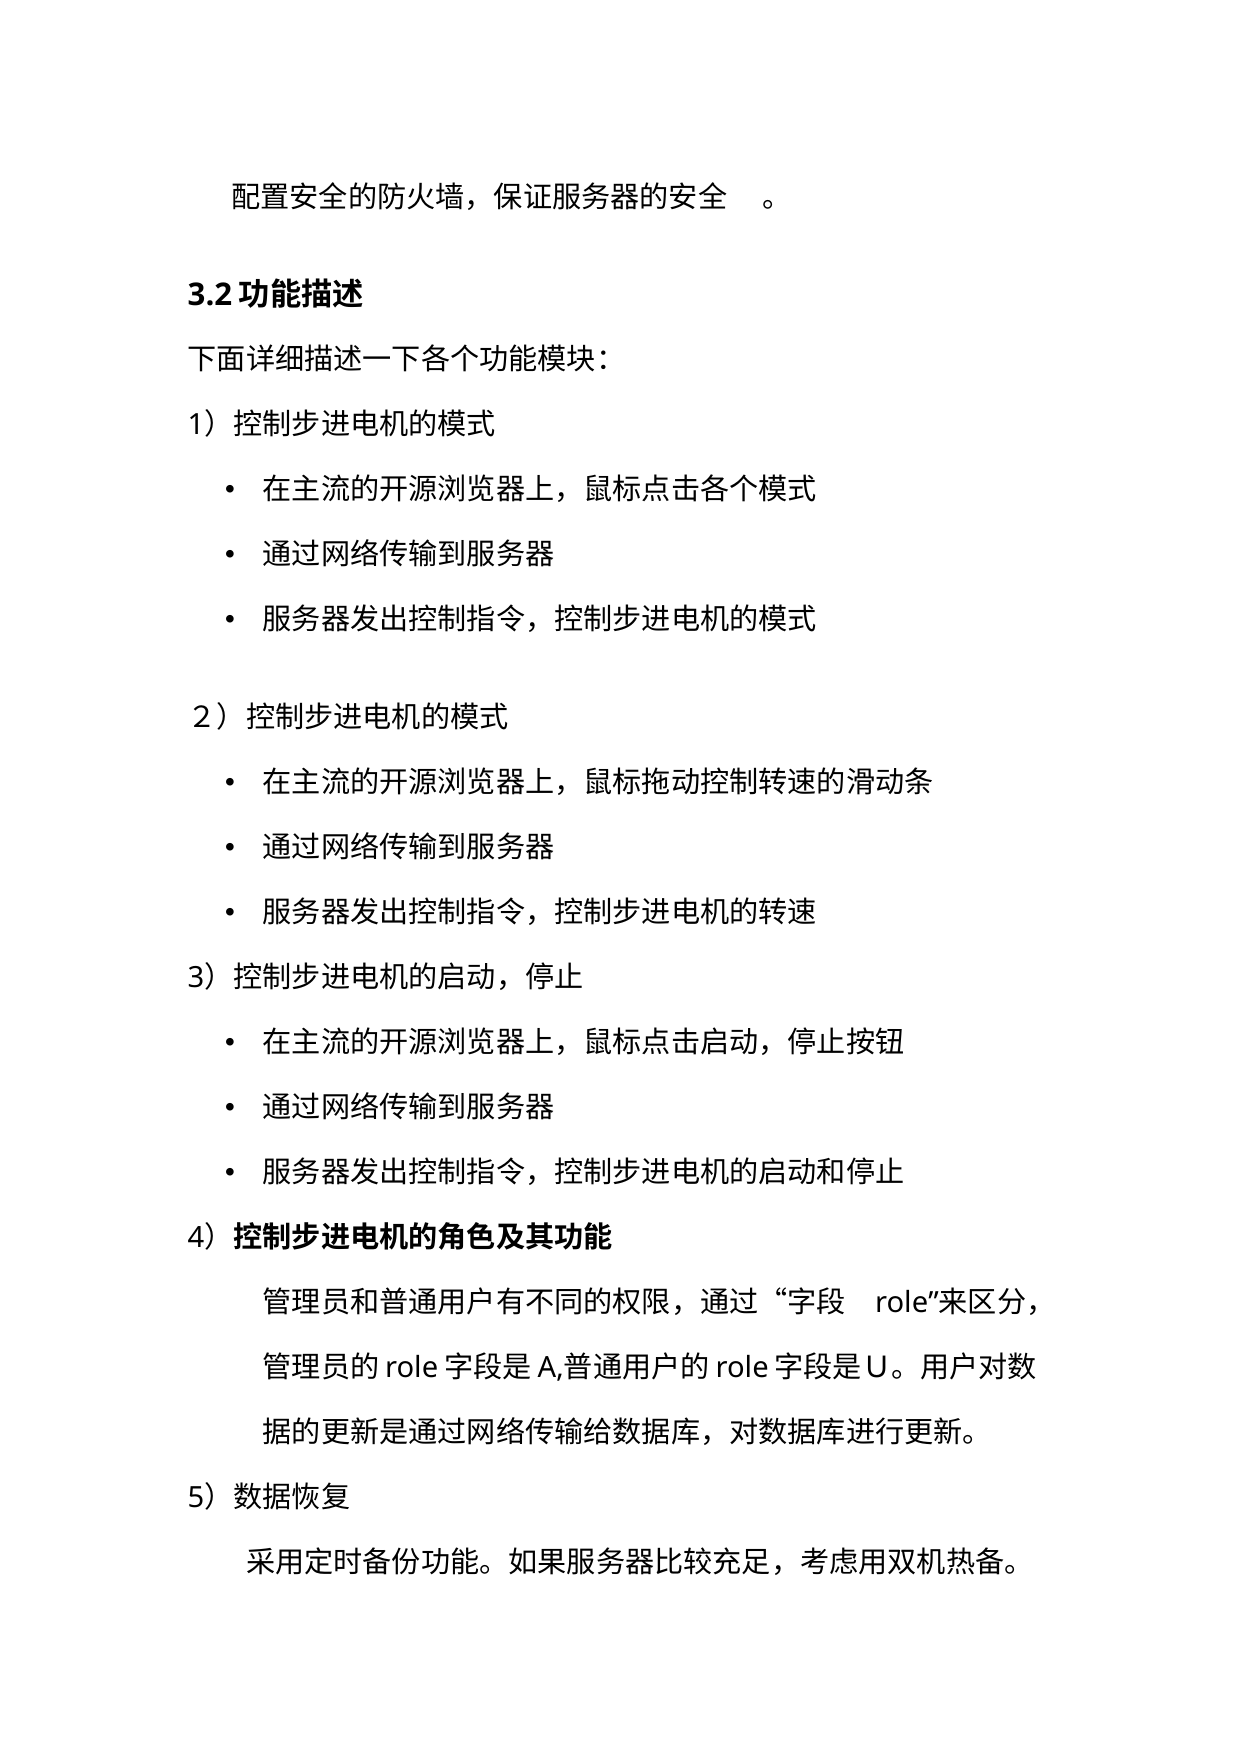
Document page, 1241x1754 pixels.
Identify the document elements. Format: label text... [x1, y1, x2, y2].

list 服务器发出控制指令，控制步进电机的模式 [225, 584, 1053, 649]
list 通过网络传输到服务器 [225, 812, 1053, 877]
text 管理员的role字段是A,普通用户的role字段是Ｕ。用户对数据的更新是通过网络传输给数据库，对数据库进行更新。 [262, 1332, 1053, 1462]
list 服务器发出控制指令，控制步进电机的启动和停止 [225, 1137, 1053, 1202]
text 5）数据恢复 [187, 1462, 1053, 1527]
text 3）控制步进电机的启动，停止 [187, 942, 1053, 1007]
text 3.2功能描述 [187, 259, 1053, 324]
list 在主流的开源浏览器上，鼠标点击各个模式 [225, 454, 1053, 519]
list 在主流的开源浏览器上，鼠标拖动控制转速的滑动条 [225, 747, 1053, 812]
list 在主流的开源浏览器上，鼠标点击启动，停止按钮 [225, 1007, 1053, 1072]
text 采用定时备份功能。如果服务器比较充足，考虑用双机热备。 [187, 1527, 1053, 1592]
text 配置安全的防火墙，保证服务器的安全 。 [231, 162, 1053, 227]
text 1）控制步进电机的模式 [187, 389, 1053, 454]
list 通过网络传输到服务器 [225, 1072, 1053, 1137]
text ２）控制步进电机的模式 [187, 682, 1053, 747]
list 通过网络传输到服务器 [225, 519, 1053, 584]
list 服务器发出控制指令，控制步进电机的转速 [225, 877, 1053, 942]
text 下面详细描述一下各个功能模块： [187, 324, 1053, 389]
text 管理员和普通用户有不同的权限，通过“字段 role”来区分， [262, 1267, 1053, 1332]
text 4）控制步进电机的角色及其功能 [187, 1202, 1053, 1267]
